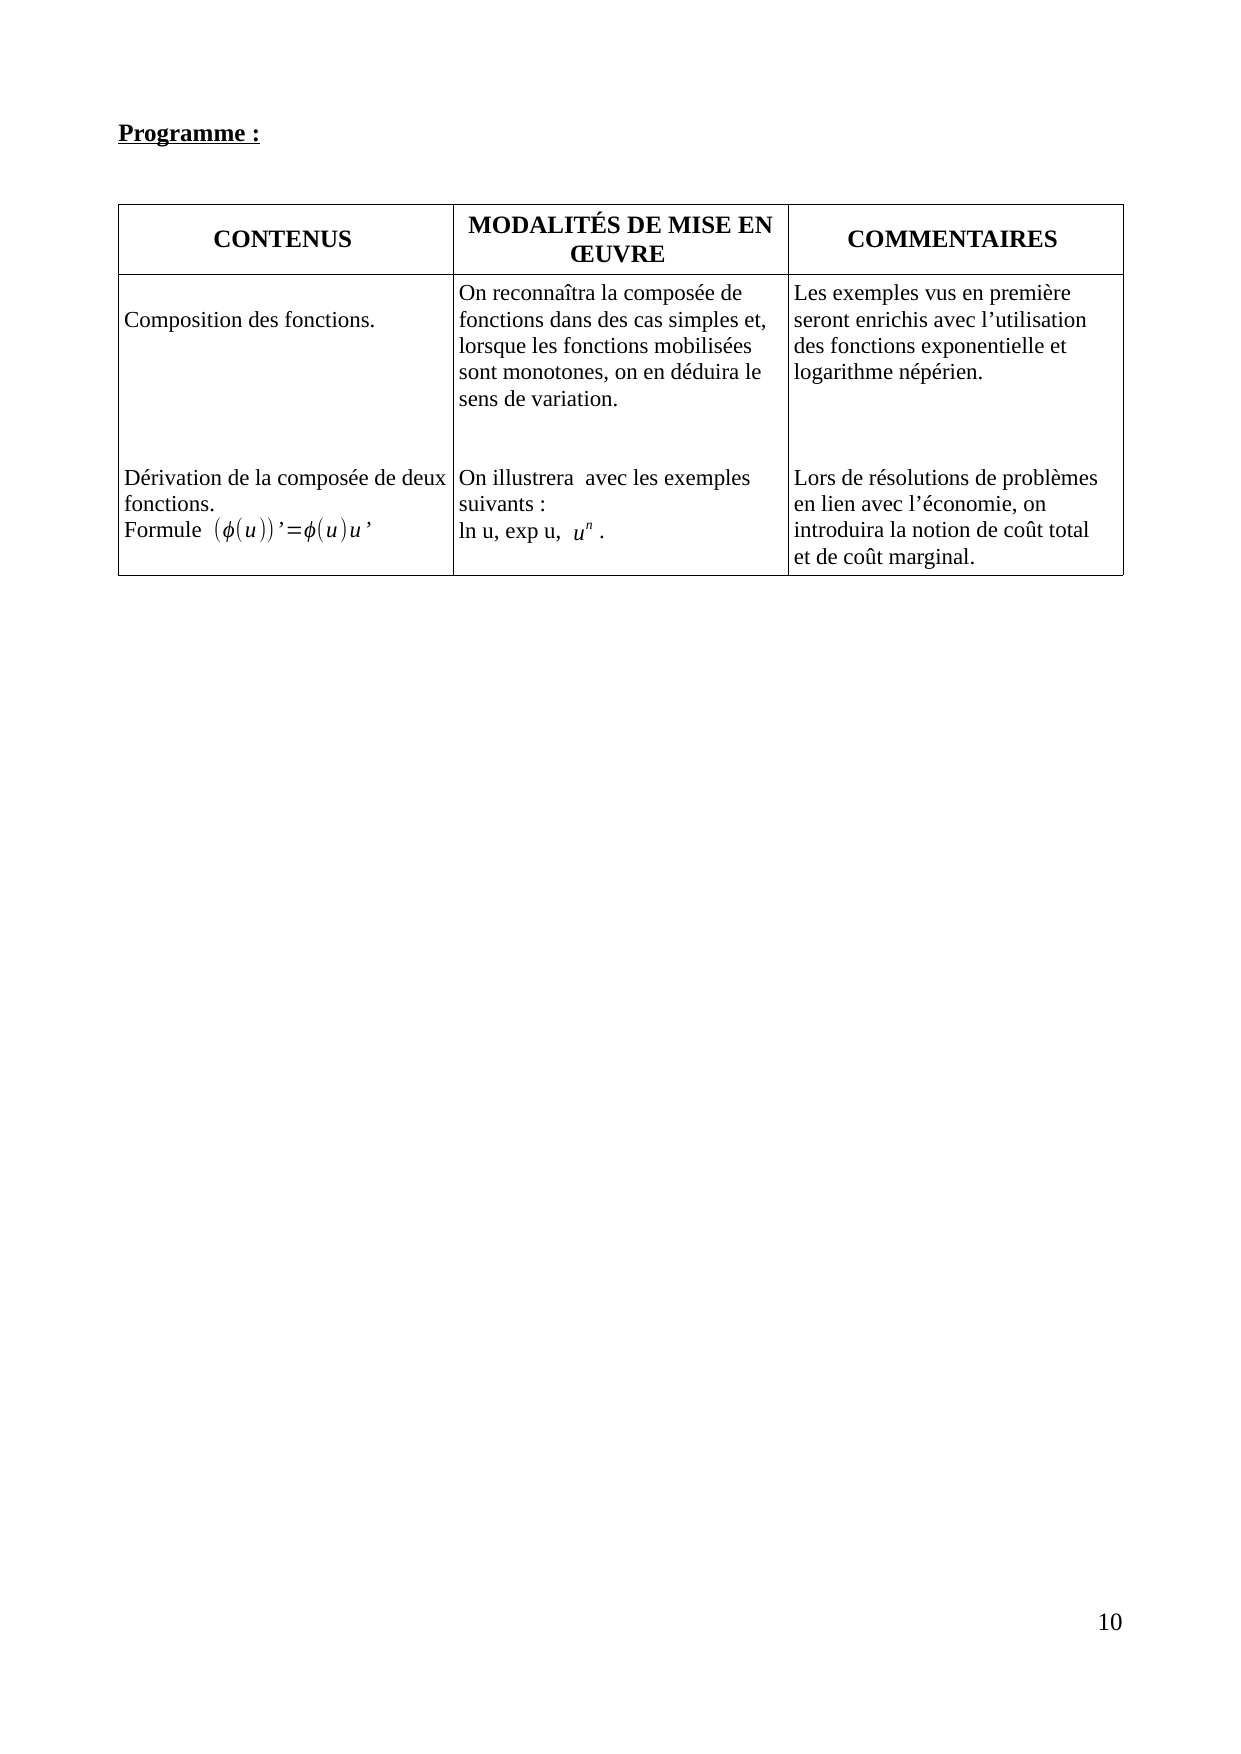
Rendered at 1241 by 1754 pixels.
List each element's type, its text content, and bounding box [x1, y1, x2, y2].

table_cell Les exemples vus en première seront enrichis avec l’utilisation des fonctions exponentielle et logarithme népérien. Lors de résolutions de problèmes en lien avec l’économie, on introduira la notion de coût total et de coût marginal. [789, 275, 1123, 575]
table_header COMMENTAIRES [789, 205, 1123, 273]
text Programme : [118, 118, 1122, 147]
table_cell On reconnaîtra la composée de fonctions dans des cas simples et, lorsque les fonctions mobilisées sont monotones, on en déduira le sens de variation. On illustrera avec les exemples suivants : ln u, exp u, . [454, 275, 788, 575]
table_header CONTENUS [119, 205, 453, 273]
table_header MODALITÉS DE MISE EN ŒUVRE [454, 205, 788, 273]
table_cell Composition des fonctions. Dérivation de la composée de deux fonctions. Formule [119, 275, 453, 575]
